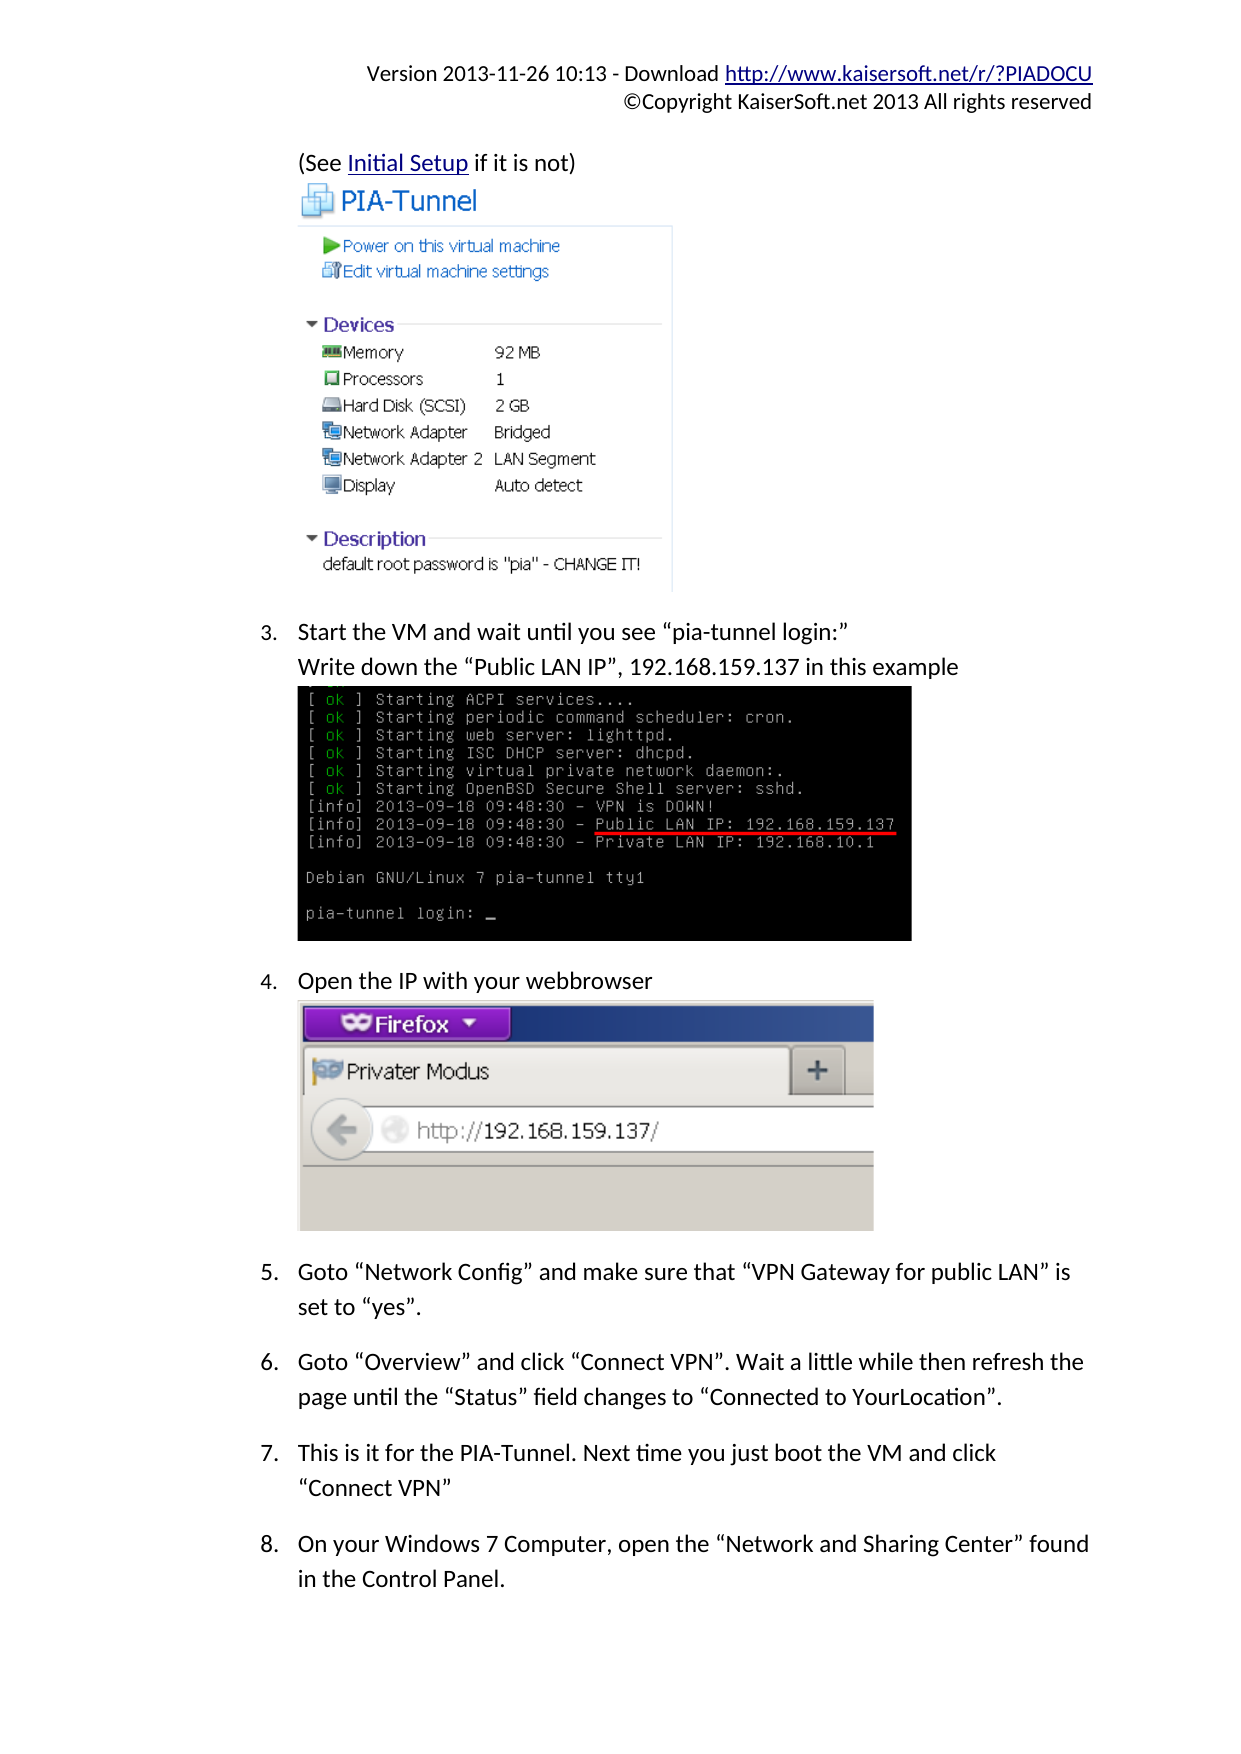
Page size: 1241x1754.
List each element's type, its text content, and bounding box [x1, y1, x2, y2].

list On your Windows 7 Computer, open the “Network and Sharing Center” found in the Control Panel. [260, 1528, 1093, 1594]
list Goto “Network Config” and make sure that “VPN Gateway for public LAN” is set to “yes”. [260, 1256, 1093, 1321]
list This is it for the PIA-Tunnel. Next time you just boot the VM and click “Connect VPN” [260, 1437, 1093, 1503]
list (See Initial Setup if it is not) [260, 148, 1093, 591]
list Goto “Overview” and click “Connect VPN”. Wait a little while then refresh the page until the “Status” field changes to “Connected to YourLocation”. [260, 1346, 1093, 1412]
list Open the IP with your webbrowser [260, 965, 1093, 1231]
list Start the VM and wait until you see “pia-tunnel login:” Write down the “Public LAN IP”, 192.168.159.137 in this example [260, 616, 1093, 940]
